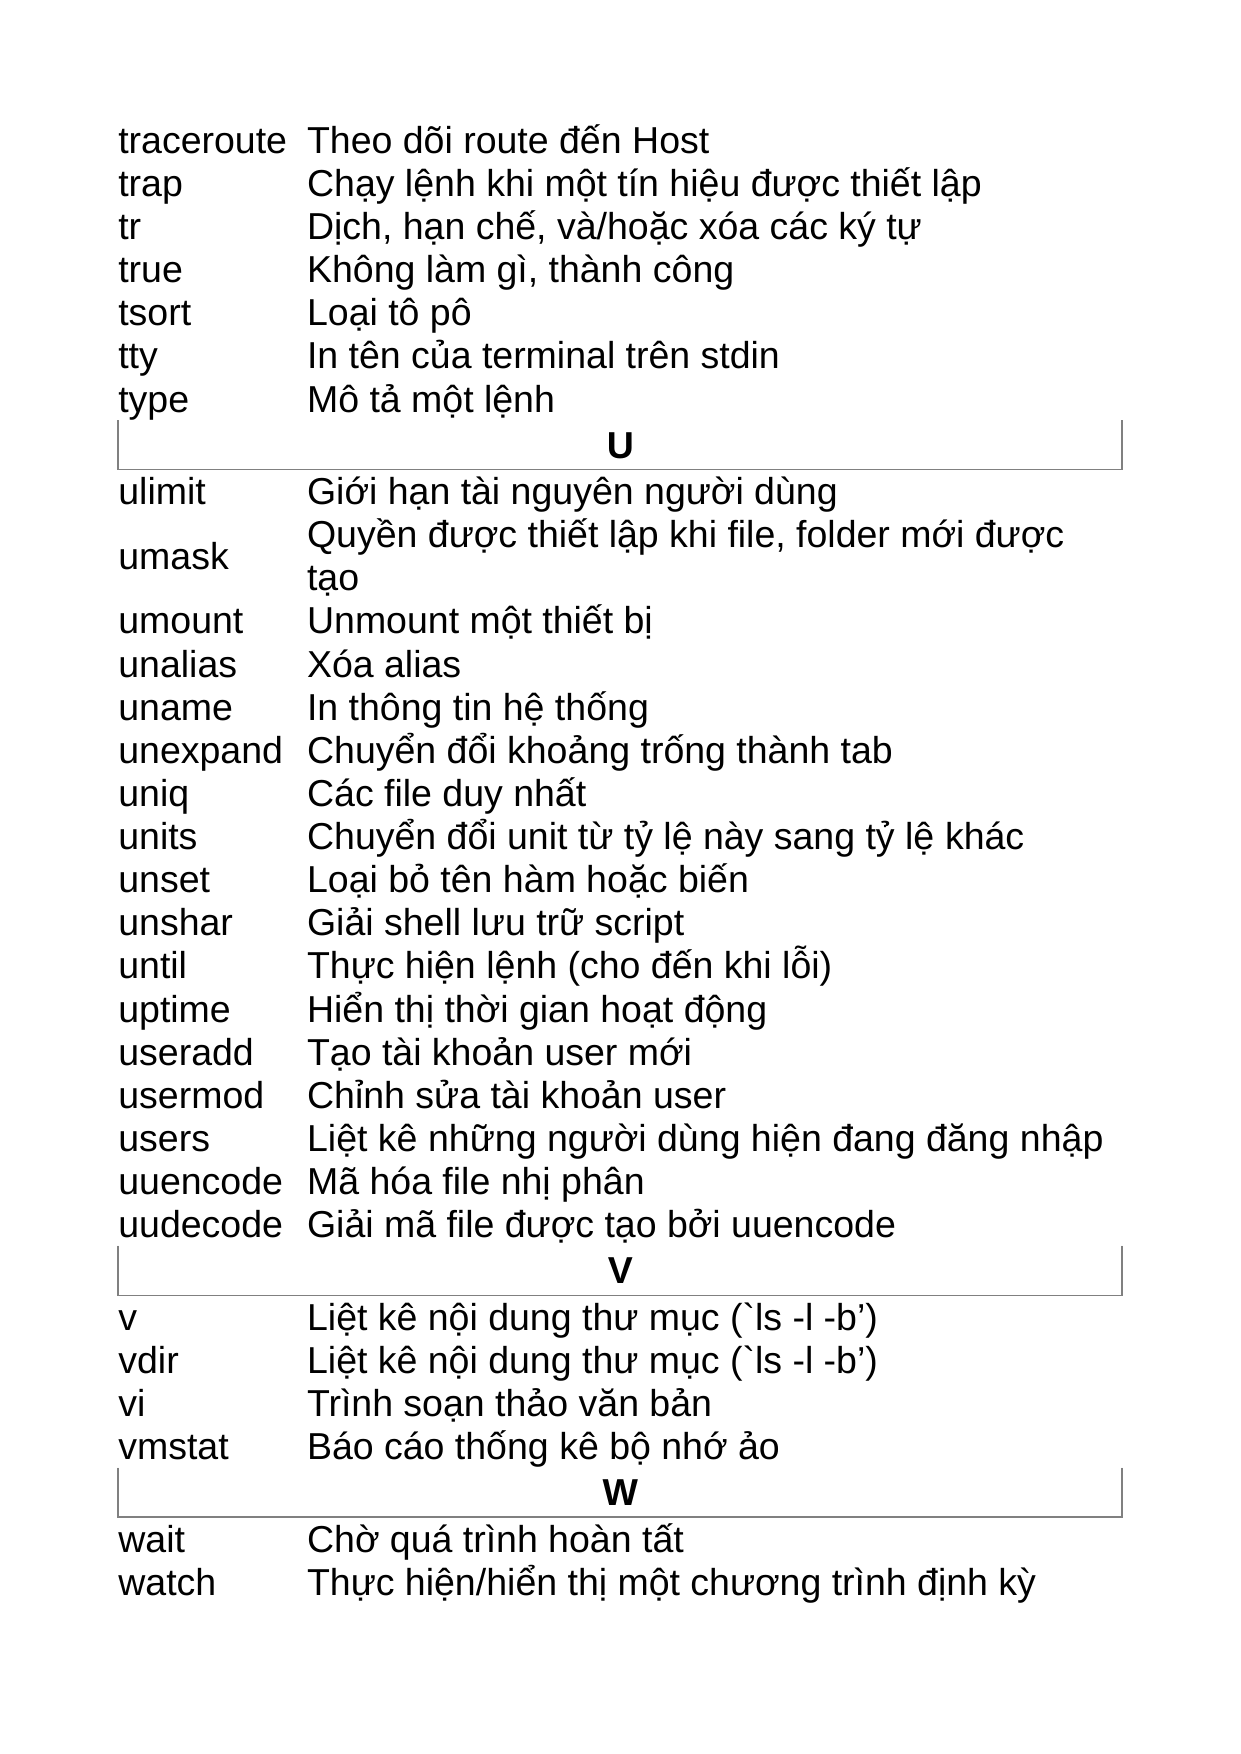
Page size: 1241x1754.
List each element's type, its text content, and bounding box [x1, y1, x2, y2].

table_cell umount [118, 599, 307, 642]
table_cell Theo dõi route đến Host [307, 118, 1122, 161]
table_cell Liệt kê những người dùng hiện đang đăng nhập [307, 1116, 1122, 1159]
table_cell Giải shell lưu trữ script [307, 901, 1122, 944]
table_cell Trình soạn thảo văn bản [307, 1381, 1122, 1424]
table_cell Chuyển đổi unit từ tỷ lệ này sang tỷ lệ khác [307, 814, 1122, 857]
table_cell vdir [118, 1338, 307, 1381]
table_cell Unmount một thiết bị [307, 599, 1122, 642]
table_cell unshar [118, 901, 307, 944]
table_cell trap [118, 161, 307, 204]
table_cell Giới hạn tài nguyên người dùng [307, 470, 1122, 512]
table_cell Giải mã file được tạo bởi uuencode [307, 1203, 1122, 1246]
table_cell until [118, 944, 307, 987]
table_cell units [118, 814, 307, 857]
table_cell watch [118, 1560, 307, 1603]
table_cell Hiển thị thời gian hoạt động [307, 987, 1122, 1030]
table_cell W [119, 1468, 1121, 1516]
table_cell tty [118, 334, 307, 377]
table_cell V [119, 1246, 1121, 1294]
table_cell Loại tô pô [307, 291, 1122, 334]
table_cell Báo cáo thống kê bộ nhớ ảo [307, 1424, 1122, 1467]
table_cell Xóa alias [307, 642, 1122, 685]
table_cell Liệt kê nội dung thư mục (`ls -l -b’) [307, 1338, 1122, 1381]
table_cell users [118, 1116, 307, 1159]
table_cell tsort [118, 291, 307, 334]
table_cell Thực hiện/hiển thị một chương trình định kỳ [307, 1560, 1122, 1603]
table_cell uuencode [118, 1159, 307, 1202]
table_cell usermod [118, 1073, 307, 1116]
table_cell v [118, 1296, 307, 1338]
table_cell Loại bỏ tên hàm hoặc biến [307, 858, 1122, 901]
table_cell traceroute [118, 118, 307, 161]
table_cell U [119, 420, 1121, 469]
table_cell vmstat [118, 1424, 307, 1467]
table_cell Liệt kê nội dung thư mục (`ls -l -b’) [307, 1296, 1122, 1338]
table_cell Chỉnh sửa tài khoản user [307, 1073, 1122, 1116]
table_cell Không làm gì, thành công [307, 248, 1122, 291]
table_cell true [118, 248, 307, 291]
table_cell Mô tả một lệnh [307, 377, 1122, 420]
table_cell Chuyển đổi khoảng trống thành tab [307, 728, 1122, 771]
table_cell tr [118, 204, 307, 247]
table_cell unset [118, 858, 307, 901]
table_cell Quyền được thiết lập khi file, folder mới được tạo [307, 513, 1122, 599]
table_cell useradd [118, 1030, 307, 1073]
table_cell Các file duy nhất [307, 771, 1122, 814]
table_cell uptime [118, 987, 307, 1030]
table_cell wait [118, 1518, 307, 1560]
table_cell In tên của terminal trên stdin [307, 334, 1122, 377]
table_cell unalias [118, 642, 307, 685]
table_cell ulimit [118, 470, 307, 512]
table_cell uniq [118, 771, 307, 814]
table_cell In thông tin hệ thống [307, 685, 1122, 728]
table_cell Thực hiện lệnh (cho đến khi lỗi) [307, 944, 1122, 987]
table_cell uudecode [118, 1203, 307, 1246]
table_cell Chờ quá trình hoàn tất [307, 1518, 1122, 1560]
table_cell Tạo tài khoản user mới [307, 1030, 1122, 1073]
table_cell vi [118, 1381, 307, 1424]
table_cell Chạy lệnh khi một tín hiệu được thiết lập [307, 161, 1122, 204]
table_cell umask [118, 513, 307, 599]
table_cell type [118, 377, 307, 420]
table_cell Mã hóa file nhị phân [307, 1159, 1122, 1202]
table_cell unexpand [118, 728, 307, 771]
table_cell uname [118, 685, 307, 728]
table_cell Dịch, hạn chế, và/hoặc xóa các ký tự [307, 204, 1122, 247]
